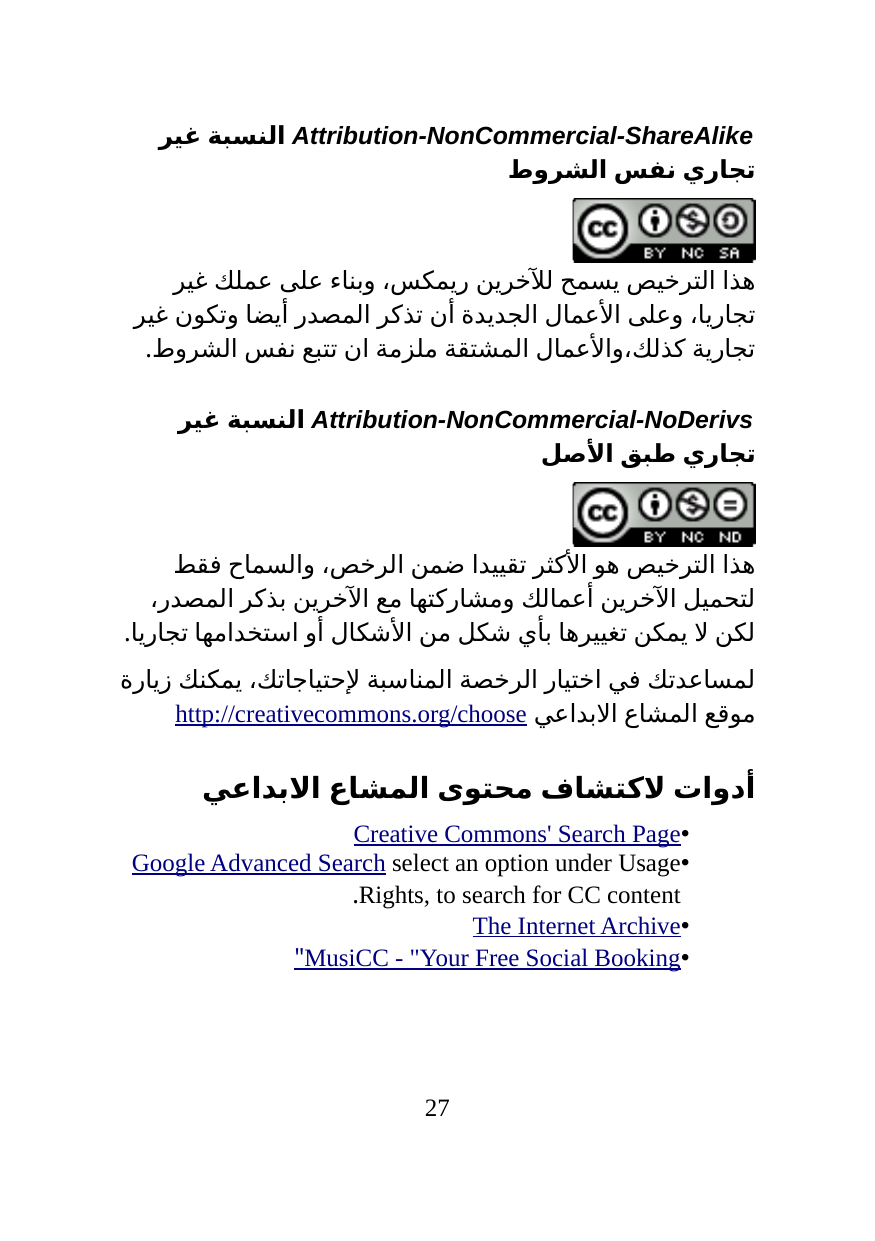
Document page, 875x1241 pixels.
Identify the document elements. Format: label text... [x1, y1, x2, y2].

picture [572, 198, 756, 263]
list The Internet Archive [118, 911, 718, 940]
picture [572, 482, 756, 547]
list Google Advanced Search select an option under Usage Rights, to search for CC content. [118, 848, 718, 911]
subtitle أدوات لاكتشاف محتوى المشاع الابداعي [118, 767, 756, 807]
subtitle Attribution-NonCommercial-NoDerivs النسبة غير تجاري طبق الأصل [118, 402, 756, 470]
subtitle Attribution-NonCommercial-ShareAlike النسبة غير تجاري نفس الشروط [118, 118, 756, 186]
text هذا الترخيص يسمح للآخرين ريمكس، وبناء على عملك غير تجاريا، وعلى الأعمال الجديدة أن تذكر المصدر أيضا وتكون غير تجارية كذلك،والأعمال المشتقة ملزمة ان تتبع نفس الشروط. [118, 263, 756, 365]
text لمساعدتك في اختيار الرخصة المناسبة لإحتياجاتك، يمكنك زيارة موقع المشاع الابداعي http://creativecommons.org/choose [118, 662, 756, 730]
list Creative Commons' Search Page [118, 819, 718, 848]
text هذا الترخيص هو الأكثر تقييدا ضمن الرخص، والسماح فقط لتحميل الآخرين أعمالك ومشاركتها مع الآخرين بذكر المصدر، لكن لا يمكن تغييرها بأي شكل من الأشكال أو استخدامها تجاريا. [118, 547, 756, 649]
list MusiCC - "Your Free Social Booking" [118, 940, 718, 974]
